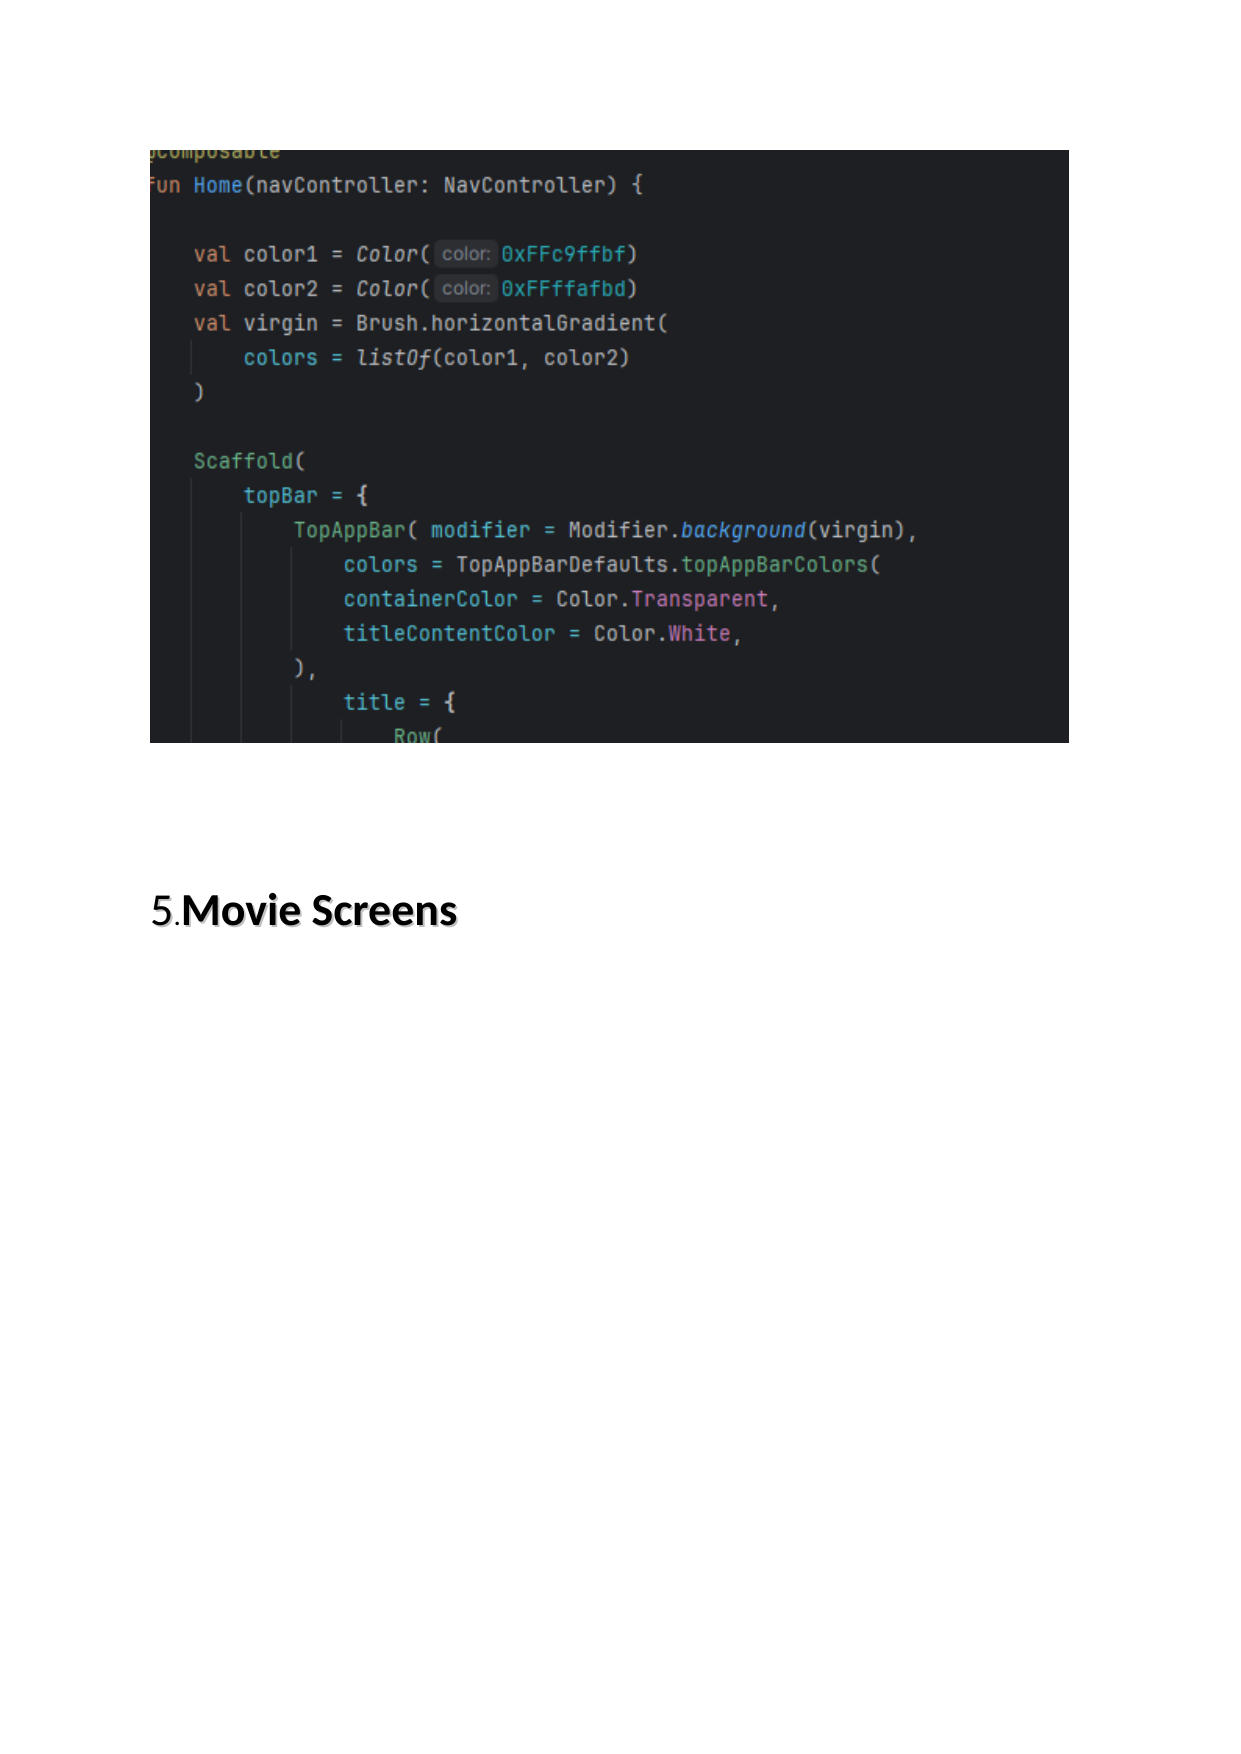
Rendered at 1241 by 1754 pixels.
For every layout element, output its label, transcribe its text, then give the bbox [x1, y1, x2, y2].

text 5.Movie Screens [150, 837, 1090, 937]
